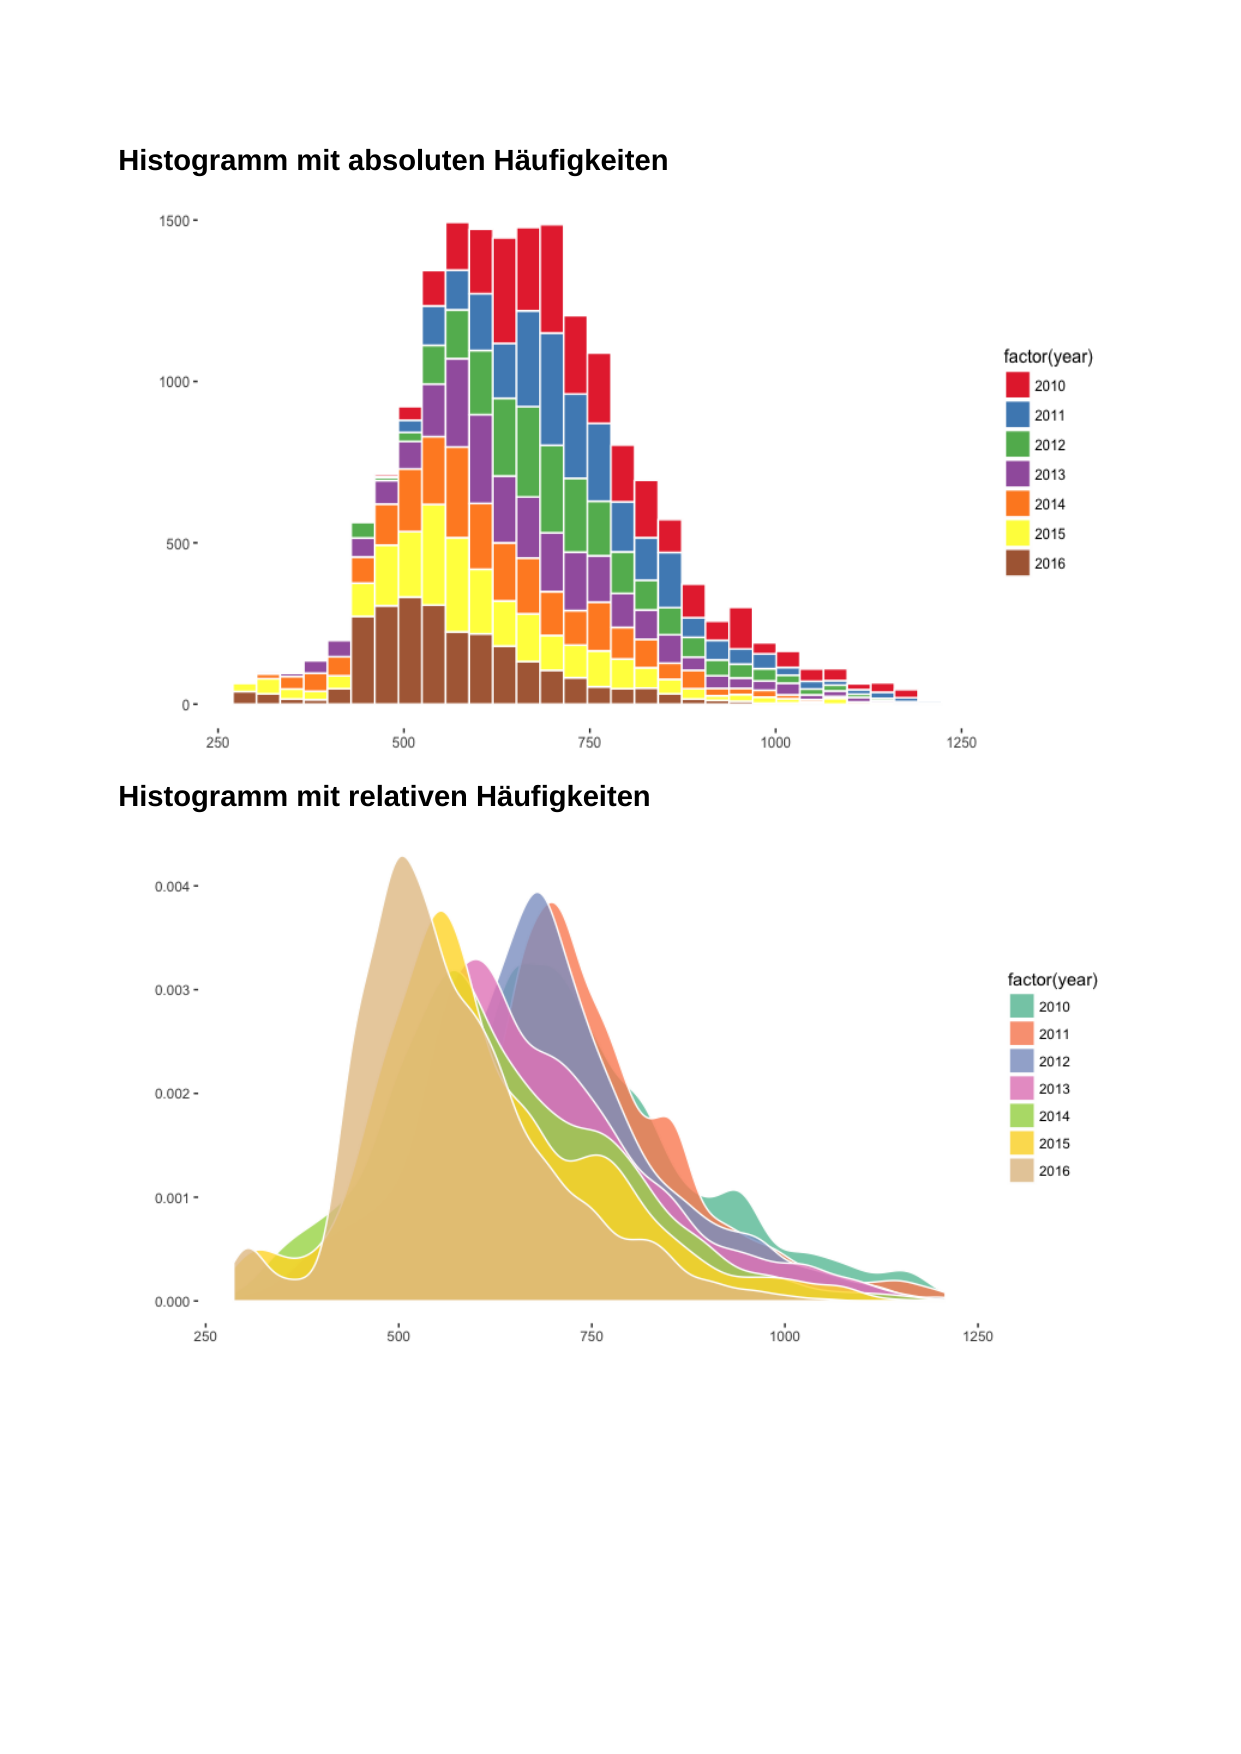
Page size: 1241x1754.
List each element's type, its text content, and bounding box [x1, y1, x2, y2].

picture [129, 189, 1111, 780]
subtitle Histogramm mit absoluten Häufigkeiten [118, 143, 1122, 177]
picture [125, 825, 1116, 1371]
subtitle Histogramm mit relativen Häufigkeiten [118, 255, 1122, 813]
